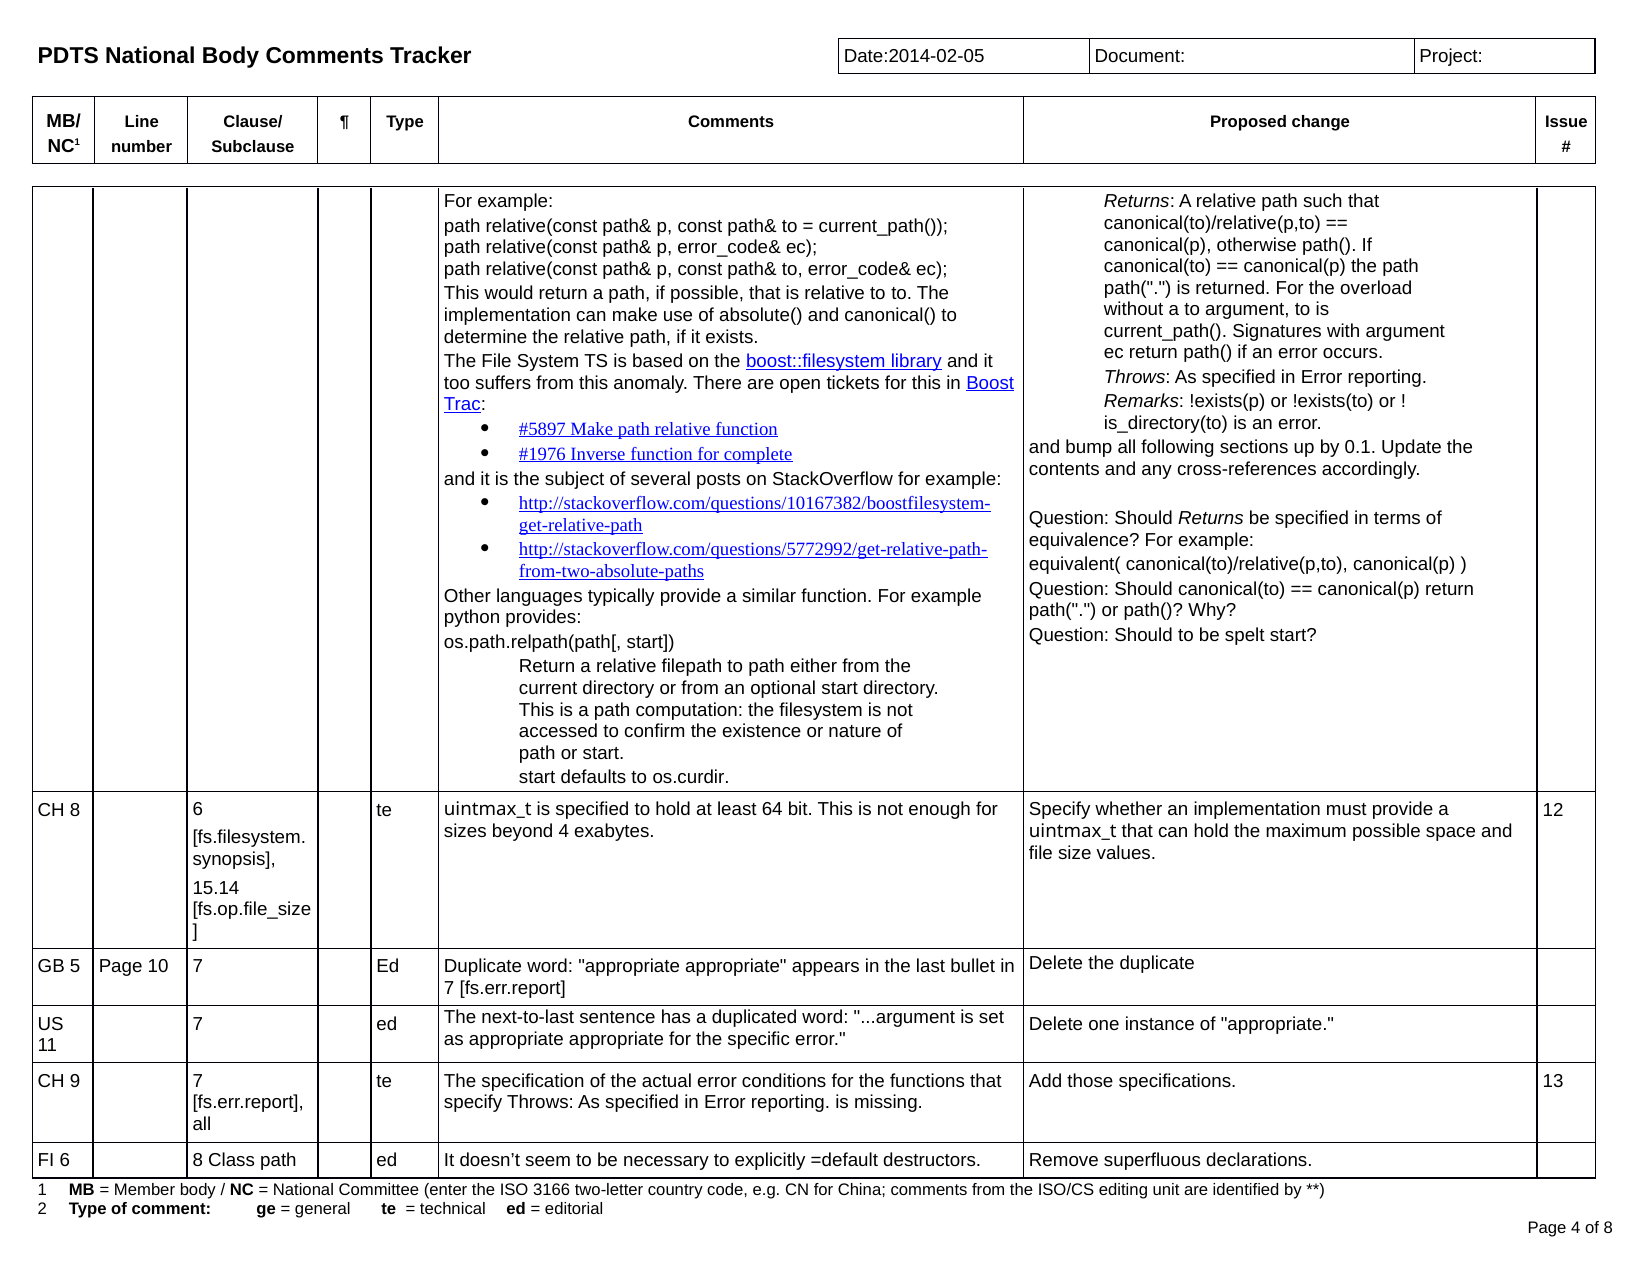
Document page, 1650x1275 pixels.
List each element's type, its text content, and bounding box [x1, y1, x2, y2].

table_cell GB 5 [33, 949, 92, 1004]
table_cell CH 9 [33, 1063, 92, 1141]
table_cell [319, 1063, 370, 1141]
table_cell 7 [188, 1006, 317, 1062]
table_cell Delete the duplicate [1024, 949, 1536, 1004]
table_cell [319, 792, 370, 947]
table_cell [94, 187, 187, 791]
table_cell [372, 187, 438, 791]
table_cell ed [372, 1143, 438, 1177]
table_cell Specify whether an implementation must provide a uintmax_t that can hold the maximum possible space and file size values. [1024, 792, 1536, 947]
table_cell Duplicate word: "appropriate appropriate" appears in the last bullet in 7 [fs.err.report] [439, 949, 1023, 1004]
table_cell [1538, 1006, 1595, 1062]
table_cell te [372, 1063, 438, 1141]
table_cell 12 [1538, 792, 1595, 947]
table_cell 13 [1538, 1063, 1595, 1141]
table_cell [1538, 187, 1595, 791]
table_cell 7 [188, 949, 317, 1004]
table_cell [319, 1006, 370, 1062]
table_cell [94, 1063, 186, 1141]
table_cell [33, 187, 93, 791]
table_cell Page 10 [94, 949, 186, 1004]
table_cell US 11 [33, 1006, 92, 1062]
table_cell 7 [fs.err.report], all [188, 1063, 317, 1141]
table_cell It doesn’t seem to be necessary to explicitly =default destructors. [439, 1143, 1023, 1177]
table_cell Add those specifications. [1024, 1063, 1536, 1141]
table_cell CH 8 [33, 792, 92, 947]
table_cell [1538, 1143, 1595, 1177]
table_cell ed [372, 1006, 438, 1062]
table_cell [188, 187, 318, 791]
table_cell [1538, 949, 1595, 1004]
table_cell [94, 1143, 186, 1177]
table_cell The specification of the actual error conditions for the functions that specify Throws: As specified in Error reporting. is missing. [439, 1063, 1023, 1141]
table_cell FI 6 [33, 1143, 92, 1177]
table_cell 8 Class path [188, 1143, 317, 1177]
table_cell [319, 187, 371, 791]
table_cell te [372, 792, 438, 947]
table_cell The next-to-last sentence has a duplicated word: "...argument is set as appropriate appropriate for the specific error." [439, 1006, 1023, 1062]
table_cell Ed [372, 949, 438, 1004]
table_cell For example: path relative(const path& p, const path& to = current_path()); path relative(const path& p, error_code& ec); path relative(const path& p, const path& to, error_code& ec); This would return a path, if possible, that is relative to to. The implementation can make use of absolute() and canonical() to determine the relative path, if it exists. The File System TS is based on the ​boost::filesystem library and it too suffers from this anomaly. There are open tickets for this in ​Boost Trac: ​#5897 Make path relative function ​#1976 Inverse function for complete and it is the subject of several posts on StackOverflow for example: ​http://stackoverflow.com/questions/10167382/boostfilesystem-get-relative-path ​http://stackoverflow.com/questions/5772992/get-relative-path-from-two-absolute-paths Other languages typically provide a similar function. For example python provides: os.path.relpath(path[, start]) Return a relative filepath to path either from the current directory or from an optional start directory. This is a path computation: the filesystem is not accessed to confirm the existence or nature of path or start. start defaults to os.curdir. [439, 187, 1023, 791]
table_cell Delete one instance of "appropriate." [1024, 1006, 1536, 1062]
table_cell Remove superfluous declarations. [1024, 1143, 1536, 1177]
table_cell [94, 1006, 186, 1062]
table_cell [319, 949, 370, 1004]
table_cell [319, 1143, 370, 1177]
table_cell [94, 792, 186, 947]
table_cell uintmax_t is specified to hold at least 64 bit. This is not enough for sizes beyond 4 exabytes. [439, 792, 1023, 947]
table_cell 6 [fs.filesystem.synopsis], 15.14 [fs.op.file_size] [188, 792, 317, 947]
table_cell Returns: A relative path such that canonical(to)/relative(p,to) == canonical(p), otherwise path(). If canonical(to) == canonical(p) the path path(".") is returned. For the overload without a to argument, to is current_path(). Signatures with argument ec return path() if an error occurs. Throws: As specified in Error reporting. Remarks: !exists(p) or !exists(to) or !is_directory(to) is an error. and bump all following sections up by 0.1. Update the contents and any cross-references accordingly. Question: Should Returns be specified in terms of equivalence? For example: equivalent( canonical(to)/relative(p,to), canonical(p) ) Question: Should canonical(to) == canonical(p) return path(".") or path()? Why? Question: Should to be spelt start? [1024, 187, 1537, 791]
